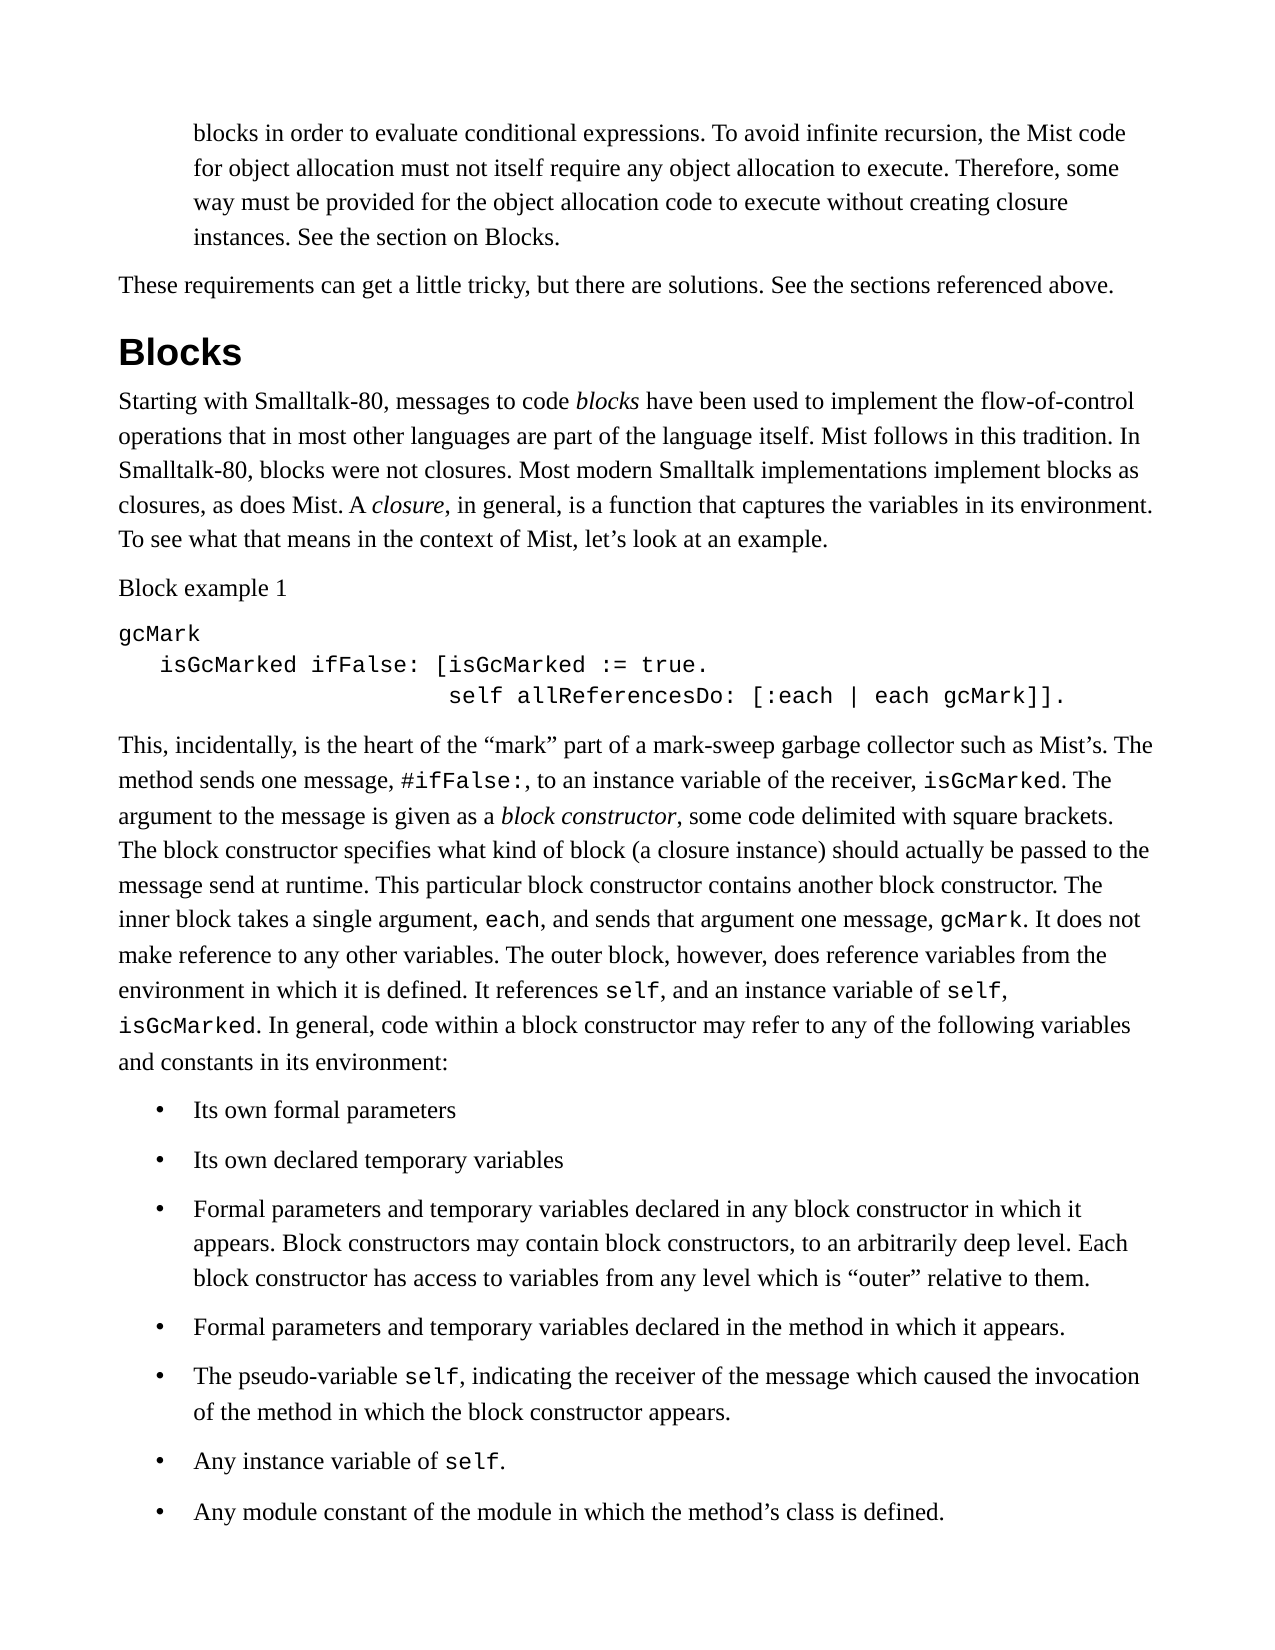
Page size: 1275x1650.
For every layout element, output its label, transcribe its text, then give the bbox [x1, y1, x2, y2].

subtitle Blocks [118, 330, 1157, 374]
text This, incidentally, is the heart of the “mark” part of a mark-sweep garbage collector such as Mist’s. The method sends one message, #ifFalse:, to an instance variable of the receiver, isGcMarked. The argument to the message is given as a block constructor, some code delimited with square brackets. The block constructor specifies what kind of block (a closure instance) should actually be passed to the message send at runtime. This particular block constructor contains another block constructor. The inner block takes a single argument, each, and sends that argument one message, gcMark. It does not make reference to any other variables. The outer block, however, does reference variables from the environment in which it is defined. It references self, and an instance variable of self, isGcMarked. In general, code within a block constructor may refer to any of the following variables and constants in its environment: [118, 730, 1157, 1075]
text These requirements can get a little tricky, but there are solutions. See the sections referenced above. [118, 271, 1157, 299]
text gcMark [118, 622, 1157, 648]
text self allReferencesDo: [:each | each gcMark]]. [118, 684, 1157, 710]
list The pseudo-variable self, indicating the receiver of the message which caused the invocation of the method in which the block constructor appears. [156, 1361, 1157, 1426]
text Starting with Smalltalk-80, messages to code blocks have been used to implement the flow-of-control operations that in most other languages are part of the language itself. Mist follows in this tradition. In Smalltalk-80, blocks were not closures. Most modern Smalltalk implementations implement blocks as closures, as does Mist. A closure, in general, is a function that captures the variables in its environment. To see what that means in the context of Mist, let’s look at an example. [118, 386, 1157, 553]
list Formal parameters and temporary variables declared in the method in which it appears. [156, 1312, 1157, 1341]
list blocks in order to evaluate conditional expressions. To avoid infinite recursion, the Mist code for object allocation must not itself require any object allocation to execute. Therefore, some way must be provided for the object allocation code to execute without creating closure instances. See the section on Blocks. [156, 118, 1157, 250]
list Its own formal parameters [156, 1096, 1157, 1124]
text Block example 1 [118, 573, 1157, 602]
text isGcMarked ifFalse: [isGcMarked := true. [118, 653, 1157, 679]
list Any instance variable of self. [156, 1446, 1157, 1476]
list Formal parameters and temporary variables declared in any block constructor in which it appears. Block constructors may contain block constructors, to an arbitrarily deep level. Each block constructor has access to variables from any level which is “outer” relative to them. [156, 1194, 1157, 1291]
list Its own declared temporary variables [156, 1145, 1157, 1173]
list Any module constant of the module in which the method’s class is defined. [156, 1497, 1157, 1525]
